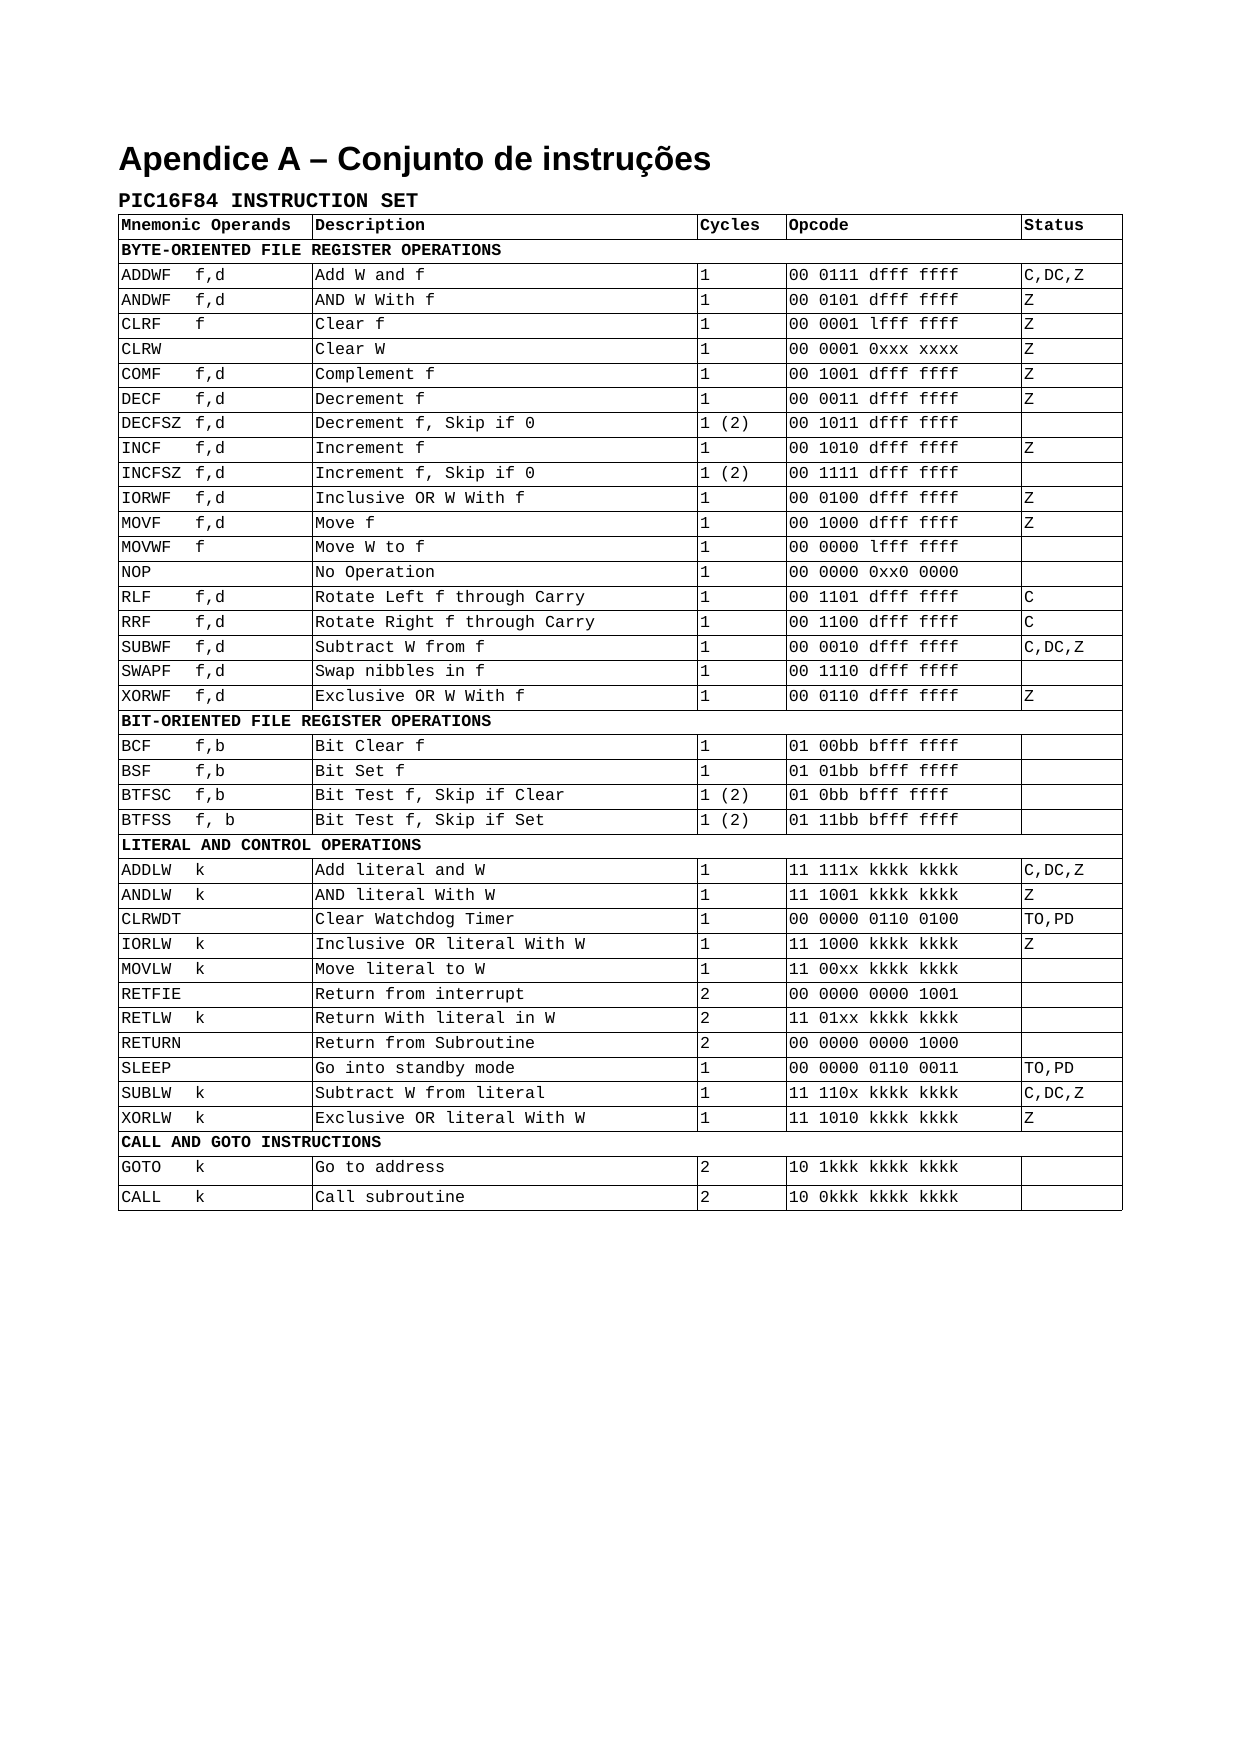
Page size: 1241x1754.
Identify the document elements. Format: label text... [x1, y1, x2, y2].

table_cell Go to address [313, 1157, 697, 1185]
table_cell RETLW k [119, 1008, 312, 1032]
table_cell [1022, 661, 1122, 685]
table_cell 00 0000 0110 0011 [787, 1058, 1021, 1081]
table_cell MOVF f,d [119, 512, 312, 536]
table_cell RETURN [119, 1033, 312, 1057]
table_cell BTFSC f,b [119, 785, 312, 809]
table_cell 00 0101 dfff ffff [787, 289, 1021, 313]
table_cell ADDWF f,d [119, 264, 312, 288]
table_cell DECF f,d [119, 388, 312, 412]
table_cell 1 [698, 760, 786, 784]
table_cell 1 [698, 1082, 786, 1106]
table_cell Z [1022, 487, 1122, 511]
table_cell Z [1022, 686, 1122, 709]
table_header Description [313, 215, 697, 238]
table_header Opcode [787, 215, 1021, 238]
table_cell Inclusive OR W With f [313, 487, 697, 511]
table_cell SLEEP [119, 1058, 312, 1081]
table_cell C,DC,Z [1022, 859, 1122, 883]
table_cell 1 [698, 364, 786, 387]
table_cell Z [1022, 388, 1122, 412]
table_cell [1022, 810, 1122, 833]
table_cell 00 1001 dfff ffff [787, 364, 1021, 387]
table_cell 01 0bb bfff ffff [787, 785, 1021, 809]
table_cell [1022, 562, 1122, 586]
table_cell 11 00xx kkkk kkkk [787, 959, 1021, 982]
table_cell Z [1022, 289, 1122, 313]
table_cell [1022, 537, 1122, 561]
table_cell 1 [698, 661, 786, 685]
table_cell C [1022, 611, 1122, 635]
table_cell 2 [698, 1008, 786, 1032]
table_cell Bit Test f, Skip if Set [313, 810, 697, 833]
table_cell [1022, 785, 1122, 809]
table_cell MOVLW k [119, 959, 312, 982]
table_cell 1 [698, 339, 786, 362]
text PIC16F84 INSTRUCTION SET [118, 190, 1122, 214]
table_cell 00 1101 dfff ffff [787, 587, 1021, 610]
table_cell 1 [698, 289, 786, 313]
table_cell 11 110x kkkk kkkk [787, 1082, 1021, 1106]
table_cell Clear W [313, 339, 697, 362]
table_cell 00 0111 dfff ffff [787, 264, 1021, 288]
table_cell Bit Set f [313, 760, 697, 784]
table_cell 2 [698, 1186, 786, 1210]
table_cell Z [1022, 884, 1122, 908]
table_cell 00 0000 0000 1001 [787, 983, 1021, 1007]
table_cell Exclusive OR literal With W [313, 1107, 697, 1131]
table_cell 1 [698, 314, 786, 338]
table_cell 2 [698, 1157, 786, 1185]
table_cell Inclusive OR literal With W [313, 934, 697, 957]
table_cell Z [1022, 364, 1122, 387]
table_cell Z [1022, 339, 1122, 362]
table_cell 11 1001 kkkk kkkk [787, 884, 1021, 908]
table_cell 1 [698, 587, 786, 610]
table_cell 11 01xx kkkk kkkk [787, 1008, 1021, 1032]
table_cell C [1022, 587, 1122, 610]
table_cell Clear f [313, 314, 697, 338]
table_cell 11 1010 kkkk kkkk [787, 1107, 1021, 1131]
table_cell [1022, 983, 1122, 1007]
table_cell 01 01bb bfff ffff [787, 760, 1021, 784]
table_cell 1 [698, 512, 786, 536]
table_cell 01 00bb bfff ffff [787, 735, 1021, 759]
table_cell AND W With f [313, 289, 697, 313]
table_cell 10 1kkk kkkk kkkk [787, 1157, 1021, 1185]
table_cell 1 [698, 859, 786, 883]
table_cell 00 0000 0110 0100 [787, 909, 1021, 933]
table_cell 00 1010 dfff ffff [787, 438, 1021, 462]
table_cell GOTO k [119, 1157, 312, 1185]
table_cell RLF f,d [119, 587, 312, 610]
table_cell IORWF f,d [119, 487, 312, 511]
table_cell [1022, 1186, 1122, 1210]
table_header Status [1022, 215, 1122, 238]
table_cell IORLW k [119, 934, 312, 957]
table_cell 00 0010 dfff ffff [787, 636, 1021, 660]
table_cell SUBLW k [119, 1082, 312, 1106]
table_cell 00 0000 lfff ffff [787, 537, 1021, 561]
table_cell 00 1011 dfff ffff [787, 413, 1021, 437]
table_cell Rotate Left f through Carry [313, 587, 697, 610]
table_cell No Operation [313, 562, 697, 586]
table_cell 1 [698, 562, 786, 586]
table_cell 1 [698, 934, 786, 957]
table_cell 1 [698, 438, 786, 462]
table_cell Clear Watchdog Timer [313, 909, 697, 933]
table_cell Move W to f [313, 537, 697, 561]
table_cell AND literal With W [313, 884, 697, 908]
table_cell SUBWF f,d [119, 636, 312, 660]
table_cell C,DC,Z [1022, 636, 1122, 660]
table_cell RRF f,d [119, 611, 312, 635]
table_cell 1 [698, 264, 786, 288]
table_cell [1022, 735, 1122, 759]
table_cell 1 (2) [698, 413, 786, 437]
table_cell XORLW k [119, 1107, 312, 1131]
table_cell Go into standby mode [313, 1058, 697, 1081]
table_cell 11 111x kkkk kkkk [787, 859, 1021, 883]
table_cell [1022, 1033, 1122, 1057]
table_cell 1 [698, 487, 786, 511]
table_cell TO,PD [1022, 909, 1122, 933]
table_cell Call subroutine [313, 1186, 697, 1210]
table_cell CLRW [119, 339, 312, 362]
table_cell 00 0000 0xx0 0000 [787, 562, 1021, 586]
table_cell 2 [698, 983, 786, 1007]
table_cell 01 11bb bfff ffff [787, 810, 1021, 833]
table_cell C,DC,Z [1022, 264, 1122, 288]
table_cell Swap nibbles in f [313, 661, 697, 685]
table_cell Return from Subroutine [313, 1033, 697, 1057]
table_cell 1 [698, 1107, 786, 1131]
table_cell MOVWF f [119, 537, 312, 561]
table_cell 1 [698, 909, 786, 933]
table_cell 1 [698, 611, 786, 635]
table_cell Subtract W from f [313, 636, 697, 660]
table_cell Z [1022, 512, 1122, 536]
table_cell CALL AND GOTO INSTRUCTIONS [119, 1132, 1122, 1156]
table_cell TO,PD [1022, 1058, 1122, 1081]
table_cell 00 0110 dfff ffff [787, 686, 1021, 709]
table_cell BIT-ORIENTED FILE REGISTER OPERATIONS [119, 711, 1122, 734]
table_cell [1022, 760, 1122, 784]
table_cell Move f [313, 512, 697, 536]
table_cell CLRF f [119, 314, 312, 338]
table_cell Rotate Right f through Carry [313, 611, 697, 635]
table_cell CLRWDT [119, 909, 312, 933]
table_cell LITERAL AND CONTROL OPERATIONS [119, 835, 1122, 858]
table_cell Add literal and W [313, 859, 697, 883]
table_cell 00 0001 lfff ffff [787, 314, 1021, 338]
table_cell Return from interrupt [313, 983, 697, 1007]
table_cell Z [1022, 934, 1122, 957]
table_cell 1 [698, 1058, 786, 1081]
table_cell 10 0kkk kkkk kkkk [787, 1186, 1021, 1210]
table_cell XORWF f,d [119, 686, 312, 709]
table_cell COMF f,d [119, 364, 312, 387]
table_cell 1 [698, 686, 786, 709]
table_cell 1 [698, 537, 786, 561]
table_cell [1022, 959, 1122, 982]
table_cell Move literal to W [313, 959, 697, 982]
table_cell Subtract W from literal [313, 1082, 697, 1106]
table_cell [1022, 1008, 1122, 1032]
table_cell 2 [698, 1033, 786, 1057]
table_cell 1 [698, 388, 786, 412]
table_cell BTFSS f, b [119, 810, 312, 833]
table_cell [1022, 1157, 1122, 1185]
table_cell RETFIE [119, 983, 312, 1007]
table_cell Decrement f [313, 388, 697, 412]
table_cell Decrement f, Skip if 0 [313, 413, 697, 437]
table_cell NOP [119, 562, 312, 586]
table_cell 00 1000 dfff ffff [787, 512, 1021, 536]
table_cell Complement f [313, 364, 697, 387]
table_cell BYTE-ORIENTED FILE REGISTER OPERATIONS [119, 240, 1122, 263]
table_cell 1 (2) [698, 785, 786, 809]
table_cell SWAPF f,d [119, 661, 312, 685]
table_cell 00 1110 dfff ffff [787, 661, 1021, 685]
table_cell Z [1022, 1107, 1122, 1131]
table_cell CALL k [119, 1186, 312, 1210]
table_cell INCF f,d [119, 438, 312, 462]
table_cell Z [1022, 314, 1122, 338]
table_cell Add W and f [313, 264, 697, 288]
table_cell Return With literal in W [313, 1008, 697, 1032]
table_cell 00 1100 dfff ffff [787, 611, 1021, 635]
table_cell Increment f, Skip if 0 [313, 463, 697, 486]
table_cell BSF f,b [119, 760, 312, 784]
table_header Cycles [698, 215, 786, 238]
table_cell ANDLW k [119, 884, 312, 908]
table_cell DECFSZ f,d [119, 413, 312, 437]
table_cell Bit Clear f [313, 735, 697, 759]
table_cell 1 (2) [698, 463, 786, 486]
table_cell Exclusive OR W With f [313, 686, 697, 709]
table_cell 00 0001 0xxx xxxx [787, 339, 1021, 362]
subtitle Apendice A – Conjunto de instruções [118, 139, 1122, 178]
table_cell Z [1022, 438, 1122, 462]
table_cell 1 [698, 735, 786, 759]
table_cell [1022, 413, 1122, 437]
table_cell 00 0000 0000 1000 [787, 1033, 1021, 1057]
table_cell [1022, 463, 1122, 486]
table_header Mnemonic Operands [119, 215, 312, 238]
table_cell ADDLW k [119, 859, 312, 883]
table_cell 11 1000 kkkk kkkk [787, 934, 1021, 957]
table_cell 1 [698, 959, 786, 982]
table_cell 00 0100 dfff ffff [787, 487, 1021, 511]
table_cell 1 (2) [698, 810, 786, 833]
table_cell ANDWF f,d [119, 289, 312, 313]
table_cell C,DC,Z [1022, 1082, 1122, 1106]
table_cell INCFSZ f,d [119, 463, 312, 486]
table_cell BCF f,b [119, 735, 312, 759]
table_cell Bit Test f, Skip if Clear [313, 785, 697, 809]
table_cell 1 [698, 636, 786, 660]
table_cell Increment f [313, 438, 697, 462]
table_cell 00 1111 dfff ffff [787, 463, 1021, 486]
table_cell 1 [698, 884, 786, 908]
table_cell 00 0011 dfff ffff [787, 388, 1021, 412]
